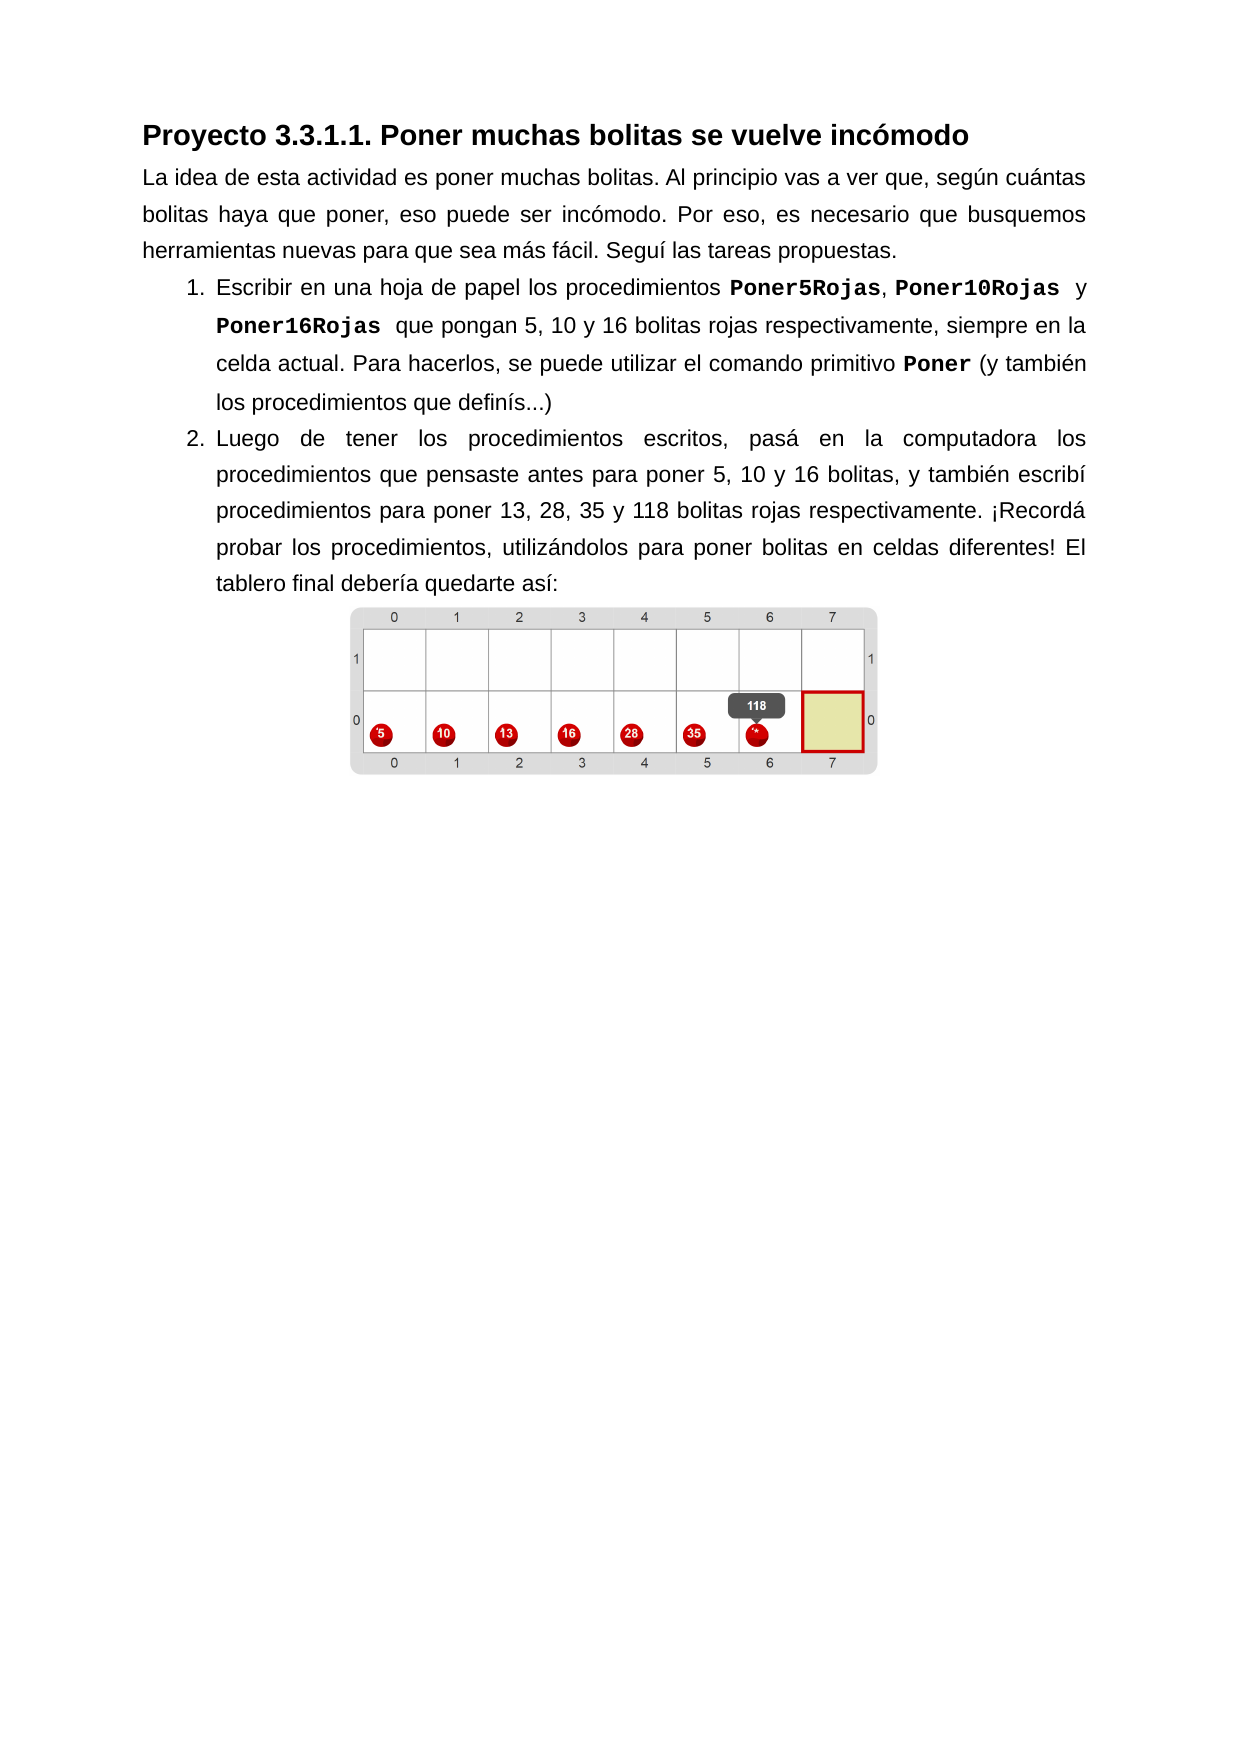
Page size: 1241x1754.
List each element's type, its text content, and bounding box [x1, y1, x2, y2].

list Luego de tener los procedimientos escritos, pasá en la computadora los procedimientos que pensaste antes para poner 5, 10 y 16 bolitas, y también escribí procedimientos para poner 13, 28, 35 y 118 bolitas rojas respectivamente. ¡Recordá probar los procedimientos, utilizándolos para poner bolitas en celdas diferentes! El tablero final debería quedarte así: [186, 425, 1087, 597]
list Escribir en una hoja de papel los procedimientos Poner5Rojas, Poner10Rojas y Poner16Rojas que pongan 5, 10 y 16 bolitas rojas respectivamente, siempre en la celda actual. Para hacerlos, se puede utilizar el comando primitivo Poner (y también los procedimientos que definís...) [186, 273, 1087, 415]
text La idea de esta actividad es poner muchas bolitas. Al principio vas a ver que, según cuántas bolitas haya que poner, eso puede ser incómodo. Por eso, es necesario que busquemos herramientas nuevas para que sea más fácil. Seguí las tareas propuestas. [142, 164, 1087, 263]
text Proyecto 3.3.1.1. Poner muchas bolitas se vuelve incómodo [142, 118, 1087, 152]
